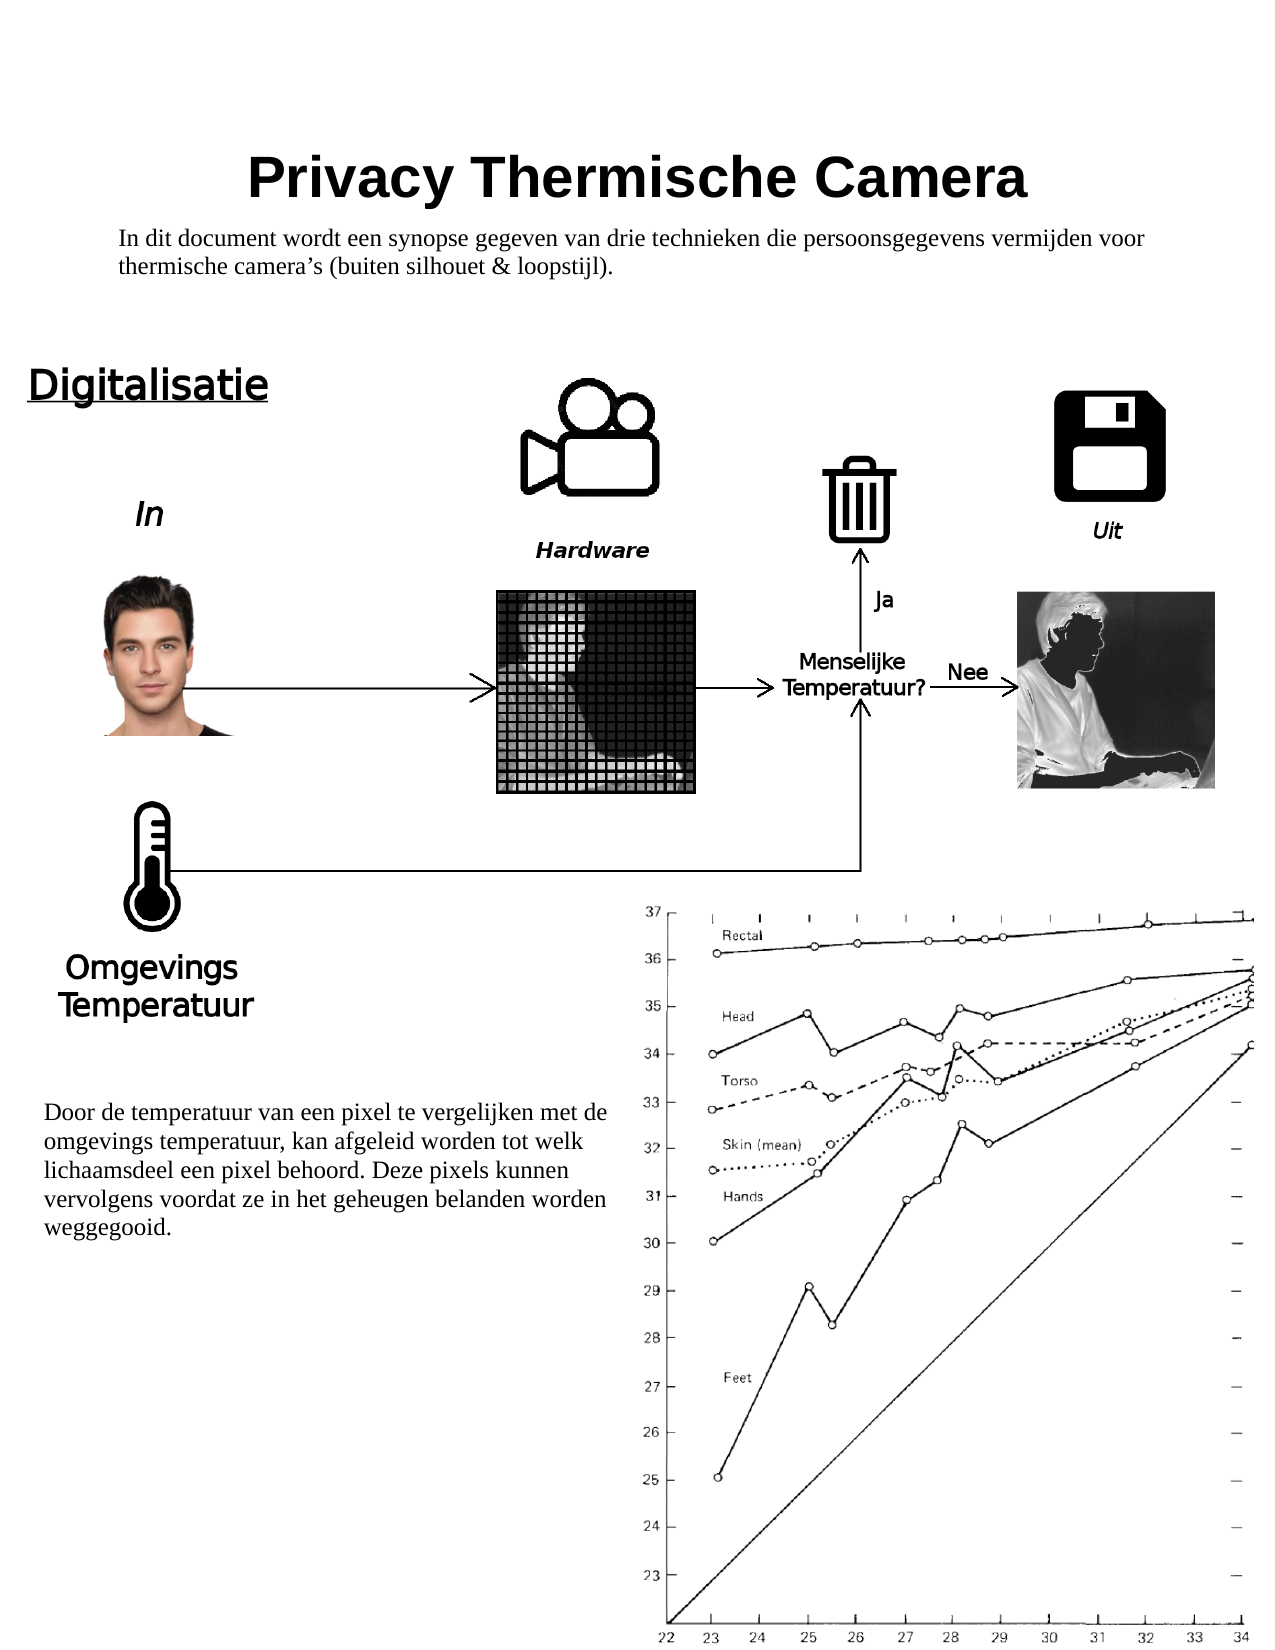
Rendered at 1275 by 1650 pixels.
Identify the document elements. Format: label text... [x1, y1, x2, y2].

text In dit document wordt een synopse gegeven van drie technieken die persoonsgegevens vermijden voor thermische camera’s (buiten silhouet & loopstijl). [118, 223, 1157, 280]
picture [8, 342, 1275, 1650]
title Privacy Thermische Camera [118, 143, 1157, 210]
